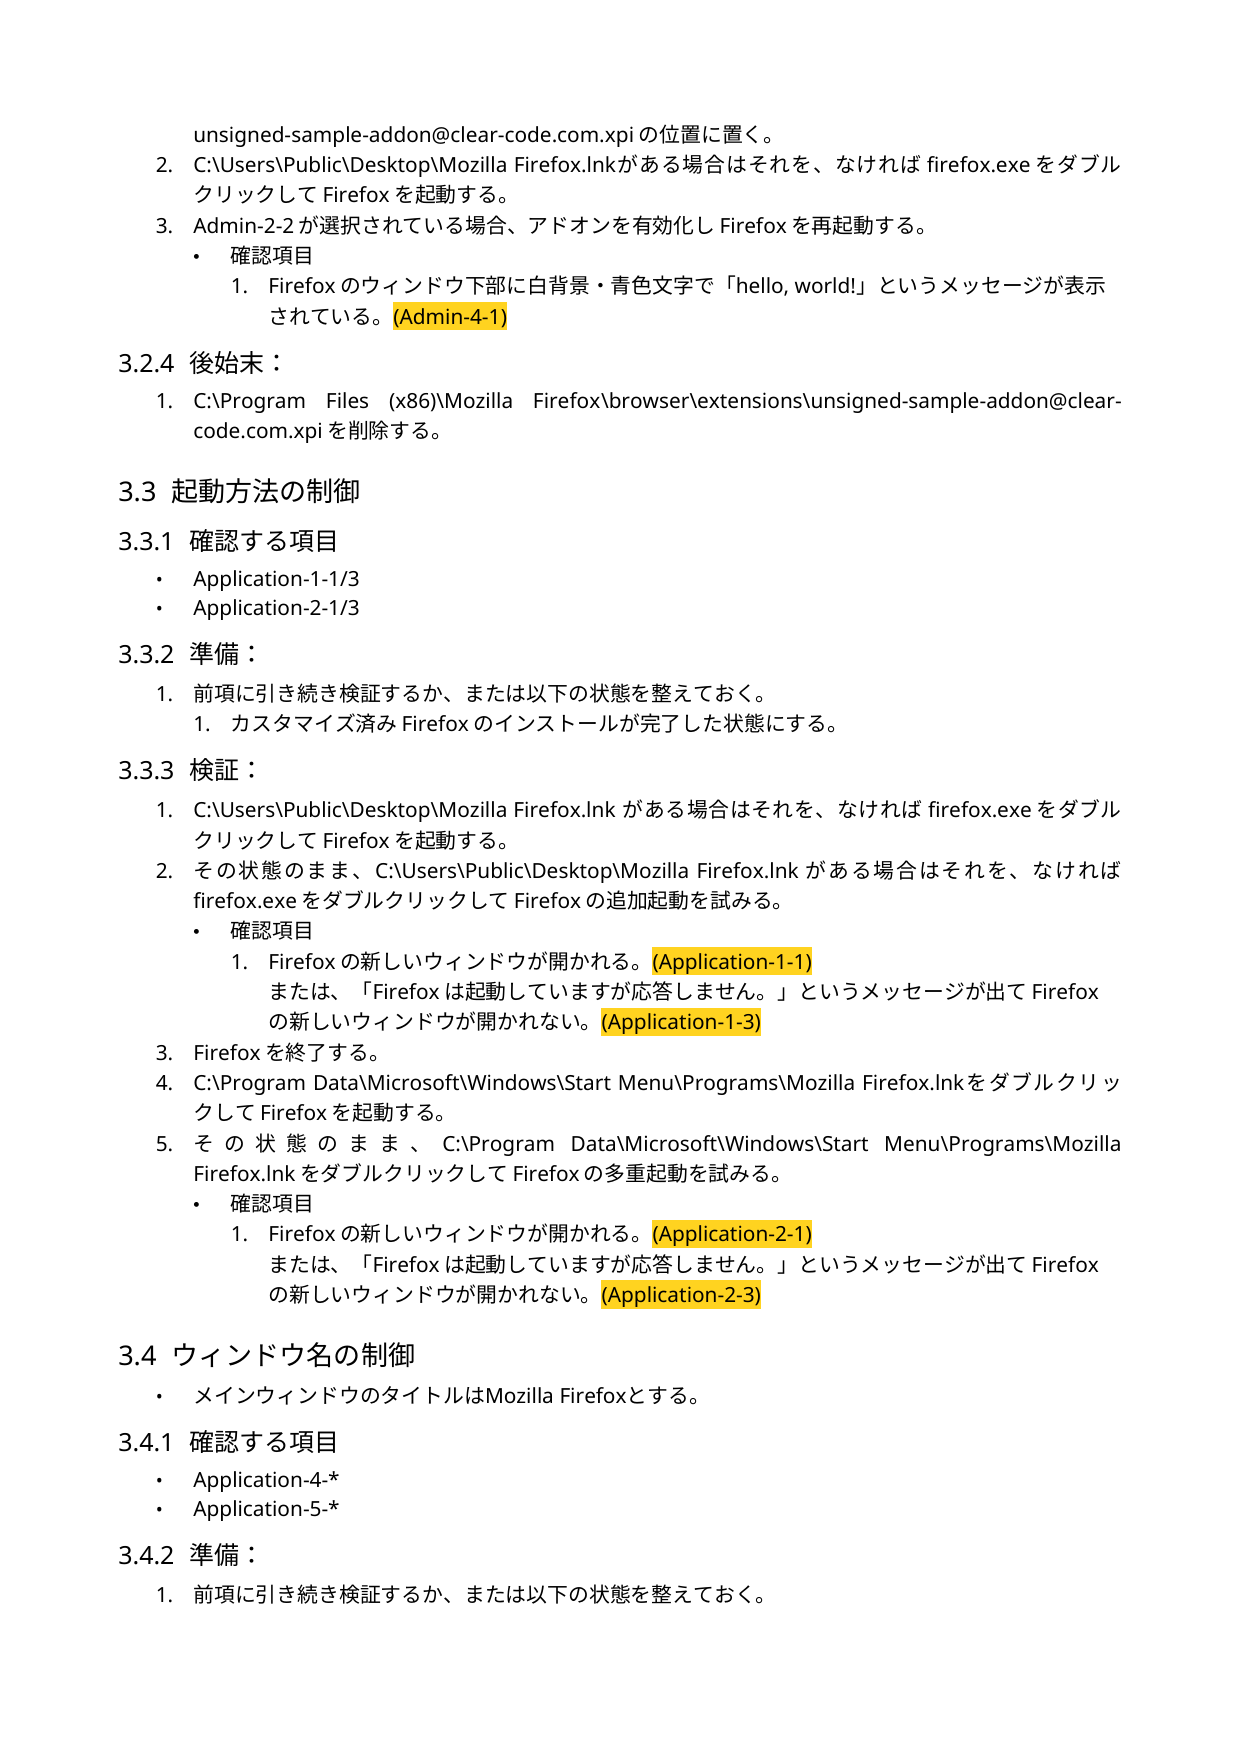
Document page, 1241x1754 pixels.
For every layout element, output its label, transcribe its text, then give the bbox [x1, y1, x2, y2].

list メインウィンドウのタイトルはMozilla Firefoxとする。 [156, 1379, 1122, 1409]
list Firefoxの新しいウィンドウが開かれる。(Application-2-1) または、「Firefoxは起動していますが応答しません。」というメッセージが出てFirefoxの新しいウィンドウが開かれない。(Application-2-3) [231, 1218, 1122, 1309]
list 確認項目 [193, 1187, 1122, 1218]
list C:\Users\Public\Desktop\Mozilla Firefox.lnk がある場合はそれを、なければfirefox.exeをダブルクリックしてFirefoxを起動する。 [156, 793, 1122, 854]
list その状態のまま、C:\Program Data\Microsoft\Windows\Start Menu\Programs\Mozilla Firefox.lnkをダブルクリックしてFirefoxの多重起動を試みる。 [156, 1127, 1122, 1187]
list Application-2-1/3 [156, 593, 1122, 621]
list unsigned-sample-addon@clear-code.com.xpiの位置に置く。 [156, 118, 1122, 148]
subtitle ウィンドウ名の制御 [118, 1333, 1122, 1373]
list Application-5-* [156, 1494, 1122, 1522]
list 確認項目 [193, 239, 1122, 269]
list Application-4-* [156, 1465, 1122, 1494]
list Firefoxの新しいウィンドウが開かれる。(Application-1-1) または、「Firefoxは起動していますが応答しません。」というメッセージが出てFirefoxの新しいウィンドウが開かれない。(Application-1-3) [231, 945, 1122, 1036]
list C:\Users\Public\Desktop\Mozilla Firefox.lnkがある場合はそれを、なければfirefox.exeをダブルクリックしてFirefoxを起動する。 [156, 148, 1122, 209]
subtitle 確認する項目 [118, 522, 1122, 558]
subtitle 起動方法の制御 [118, 469, 1122, 509]
list C:\Program Files (x86)\Mozilla Firefox\browser\extensions\unsigned-sample-addon@clear-code.com.xpiを削除する。 [156, 386, 1122, 445]
list C:\Program Data\Microsoft\Windows\Start Menu\Programs\Mozilla Firefox.lnkをダブルクリックしてFirefoxを起動する。 [156, 1066, 1122, 1127]
list 確認項目 [193, 915, 1122, 945]
subtitle 検証： [118, 751, 1122, 787]
list Admin-2-2が選択されている場合、アドオンを有効化しFirefoxを再起動する。 [156, 209, 1122, 239]
subtitle 準備： [118, 634, 1122, 671]
list Firefoxのウィンドウ下部に白背景・青色文字で「hello, world!」というメッセージが表示されている。(Admin-4-1) [231, 269, 1122, 330]
list 前項に引き続き検証するか、または以下の状態を整えておく。 [156, 1578, 1122, 1608]
list その状態のまま、C:\Users\Public\Desktop\Mozilla Firefox.lnk がある場合はそれを、なければfirefox.exeをダブルクリックしてFirefoxの追加起動を試みる。 [156, 854, 1122, 915]
list Application-1-1/3 [156, 564, 1122, 593]
list 前項に引き続き検証するか、または以下の状態を整えておく。 [156, 677, 1122, 707]
list カスタマイズ済みFirefoxのインストールが完了した状態にする。 [193, 707, 1122, 738]
subtitle 後始末： [118, 343, 1122, 379]
subtitle 確認する項目 [118, 1423, 1122, 1459]
subtitle 準備： [118, 1535, 1122, 1571]
list Firefoxを終了する。 [156, 1036, 1122, 1066]
